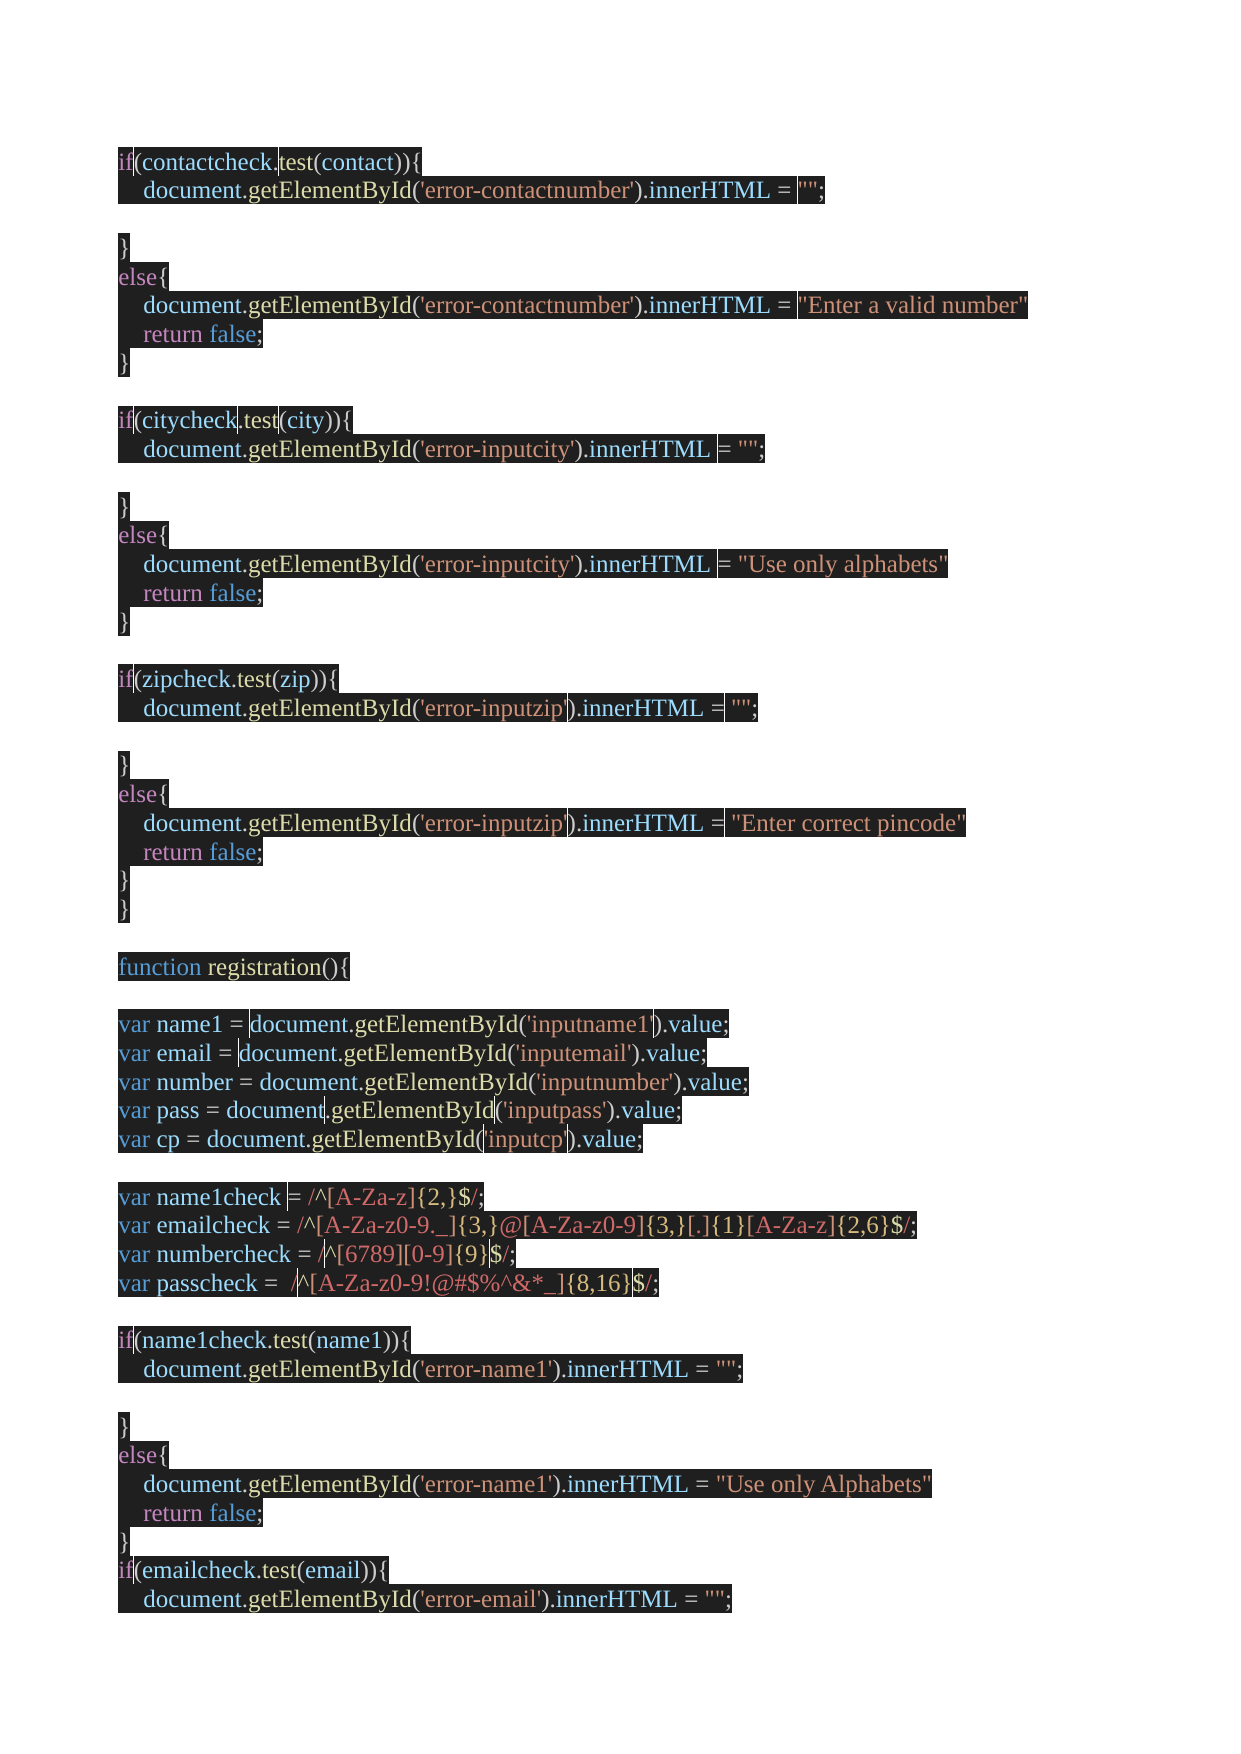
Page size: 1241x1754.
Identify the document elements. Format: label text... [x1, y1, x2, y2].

text document.getElementById('error-inputcity').innerHTML = "Use only alphabets" [118, 549, 1122, 578]
text else{ [118, 521, 1122, 549]
text var number = document.getElementById('inputnumber').value; [118, 1067, 1122, 1096]
text else{ [118, 262, 1122, 291]
text function registration(){ [118, 952, 1122, 981]
text document.getElementById('error-inputzip').innerHTML = "Enter correct pincode" [118, 808, 1122, 837]
text if(name1check.test(name1)){ [118, 1326, 1122, 1354]
text return false; [118, 1498, 1122, 1527]
text document.getElementById('error-contactnumber').innerHTML = ""; [118, 176, 1122, 204]
text var cp = document.getElementById('inputcp').value; [118, 1124, 1122, 1153]
text return false; [118, 837, 1122, 866]
text document.getElementById('error-name1').innerHTML = "Use only Alphabets" [118, 1469, 1122, 1498]
text else{ [118, 779, 1122, 808]
text } [118, 607, 1122, 636]
text return false; [118, 578, 1122, 607]
text } [118, 1412, 1122, 1441]
text } [118, 348, 1122, 377]
text var email = document.getElementById('inputemail').value; [118, 1038, 1122, 1067]
text var emailcheck = /^[A-Za-z0-9._]{3,}@[A-Za-z0-9]{3,}[.]{1}[A-Za-z]{2,6}$/; [118, 1211, 1122, 1239]
text document.getElementById('error-name1').innerHTML = ""; [118, 1354, 1122, 1383]
text var name1check = /^[A-Za-z]{2,}$/; [118, 1182, 1122, 1211]
text document.getElementById('error-inputzip').innerHTML = ""; [118, 693, 1122, 722]
text document.getElementById('error-inputcity').innerHTML = ""; [118, 434, 1122, 463]
text var numbercheck = /^[6789][0-9]{9}$/; [118, 1239, 1122, 1268]
text } [118, 233, 1122, 262]
text } [118, 866, 1122, 894]
text } [118, 751, 1122, 779]
text if(contactcheck.test(contact)){ [118, 147, 1122, 176]
text document.getElementById('error-contactnumber').innerHTML = "Enter a valid number" [118, 291, 1122, 319]
text } [118, 492, 1122, 521]
text if(citycheck.test(city)){ [118, 406, 1122, 434]
text } [118, 894, 1122, 923]
text var name1 = document.getElementById('inputname1').value; [118, 1009, 1122, 1038]
text var passcheck = /^[A-Za-z0-9!@#$%^&*_]{8,16}$/; [118, 1268, 1122, 1297]
text document.getElementById('error-email').innerHTML = ""; [118, 1584, 1122, 1613]
text if(zipcheck.test(zip)){ [118, 664, 1122, 693]
text if(emailcheck.test(email)){ [118, 1556, 1122, 1584]
text } [118, 1527, 1122, 1556]
text var pass = document.getElementById('inputpass').value; [118, 1096, 1122, 1124]
text return false; [118, 319, 1122, 348]
text else{ [118, 1441, 1122, 1469]
